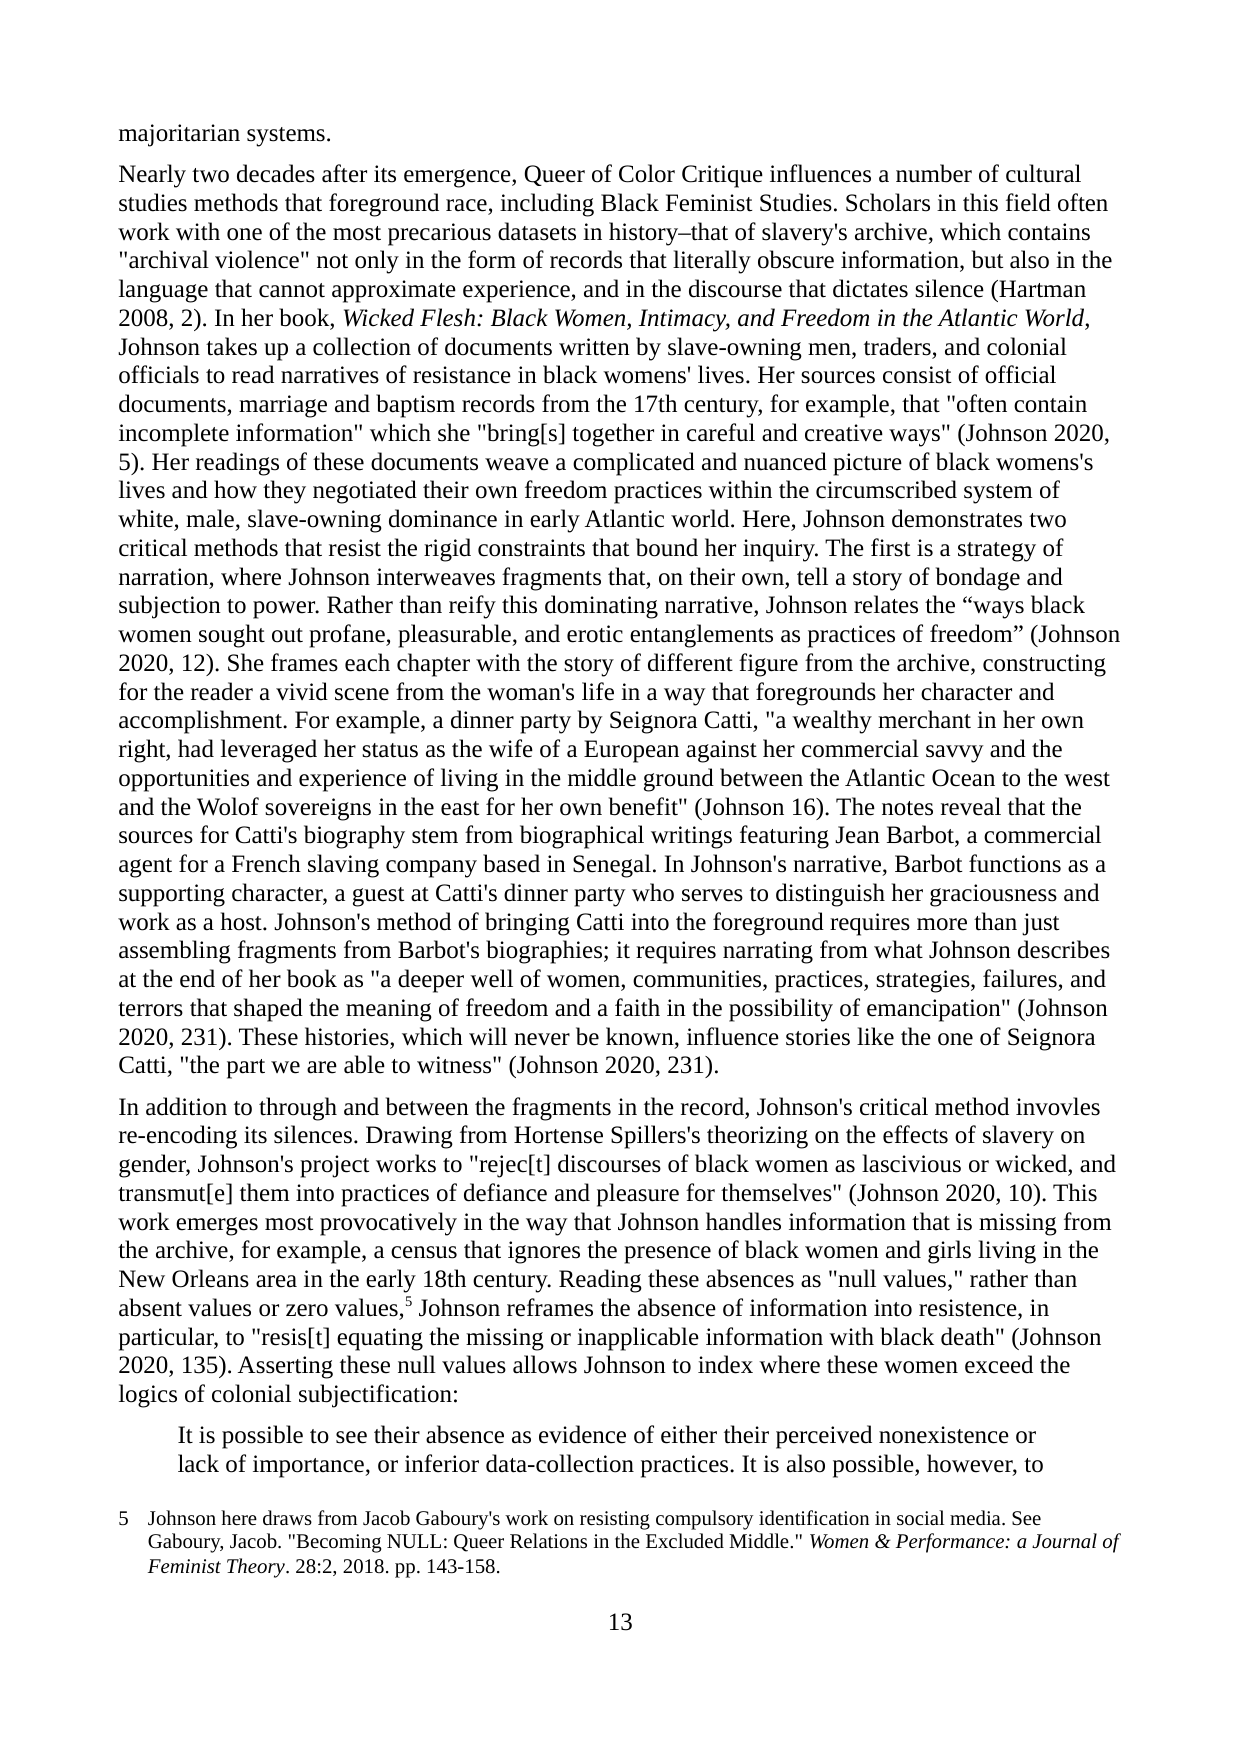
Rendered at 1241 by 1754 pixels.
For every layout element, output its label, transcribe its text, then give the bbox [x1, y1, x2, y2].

text majoritarian systems. [118, 118, 1122, 147]
text Nearly two decades after its emergence, Queer of Color Critique influences a number of cultural studies methods that foreground race, including Black Feminist Studies. Scholars in this field often work with one of the most precarious datasets in history–that of slavery's archive, which contains "archival violence" not only in the form of records that literally obscure information, but also in the language that cannot approximate experience, and in the discourse that dictates silence (Hartman 2008, 2). In her book, Wicked Flesh: Black Women, Intimacy, and Freedom in the Atlantic World, Johnson takes up a collection of documents written by slave-owning men, traders, and colonial officials to read narratives of resistance in black womens' lives. Her sources consist of official documents, marriage and baptism records from the 17th century, for example, that "often contain incomplete information" which she "bring[s] together in careful and creative ways" (Johnson 2020, 5). Her readings of these documents weave a complicated and nuanced picture of black womens's lives and how they negotiated their own freedom practices within the circumscribed system of white, male, slave-owning dominance in early Atlantic world. Here, Johnson demonstrates two critical methods that resist the rigid constraints that bound her inquiry. The first is a strategy of narration, where Johnson interweaves fragments that, on their own, tell a story of bondage and subjection to power. Rather than reify this dominating narrative, Johnson relates the “ways black women sought out profane, pleasurable, and erotic entanglements as practices of freedom” (Johnson 2020, 12). She frames each chapter with the story of different figure from the archive, constructing for the reader a vivid scene from the woman's life in a way that foregrounds her character and accomplishment. For example, a dinner party by Seignora Catti, "a wealthy merchant in her own right, had leveraged her status as the wife of a European against her commercial savvy and the opportunities and experience of living in the middle ground between the Atlantic Ocean to the west and the Wolof sovereigns in the east for her own benefit" (Johnson 16). The notes reveal that the sources for Catti's biography stem from biographical writings featuring Jean Barbot, a commercial agent for a French slaving company based in Senegal. In Johnson's narrative, Barbot functions as a supporting character, a guest at Catti's dinner party who serves to distinguish her graciousness and work as a host. Johnson's method of bringing Catti into the foreground requires more than just assembling fragments from Barbot's biographies; it requires narrating from what Johnson describes at the end of her book as "a deeper well of women, communities, practices, strategies, failures, and terrors that shaped the meaning of freedom and a faith in the possibility of emancipation" (Johnson 2020, 231). These histories, which will never be known, influence stories like the one of Seignora Catti, "the part we are able to witness" (Johnson 2020, 231). [118, 159, 1122, 1079]
text Johnson here draws from Jacob Gaboury's work on resisting compulsory identification in social media. See Gaboury, Jacob. "Becoming NULL: Queer Relations in the Excluded Middle." Women & Performance: a Journal of Feminist Theory. 28:2, 2018. pp. 143-158. [118, 1505, 1122, 1578]
text It is possible to see their absence as evidence of either their perceived nonexistence or lack of importance, or inferior data-collection practices. It is also possible, however, to [177, 1421, 1063, 1478]
text In addition to through and between the fragments in the record, Johnson's critical method invovles re-encoding its silences. Drawing from Hortense Spillers's theorizing on the effects of slavery on gender, Johnson's project works to "rejec[t] discourses of black women as lascivious or wicked, and transmut[e] them into practices of defiance and pleasure for themselves" (Johnson 2020, 10). This work emerges most provocatively in the way that Johnson handles information that is missing from the archive, for example, a census that ignores the presence of black women and girls living in the New Orleans area in the early 18th century. Reading these absences as "null values," rather than absent values or zero values, Johnson reframes the absence of information into resistence, in particular, to "resis[t] equating the missing or inapplicable information with black death" (Johnson 2020, 135). Asserting these null values allows Johnson to index where these women exceed the logics of colonial subjectification: [118, 1092, 1122, 1408]
